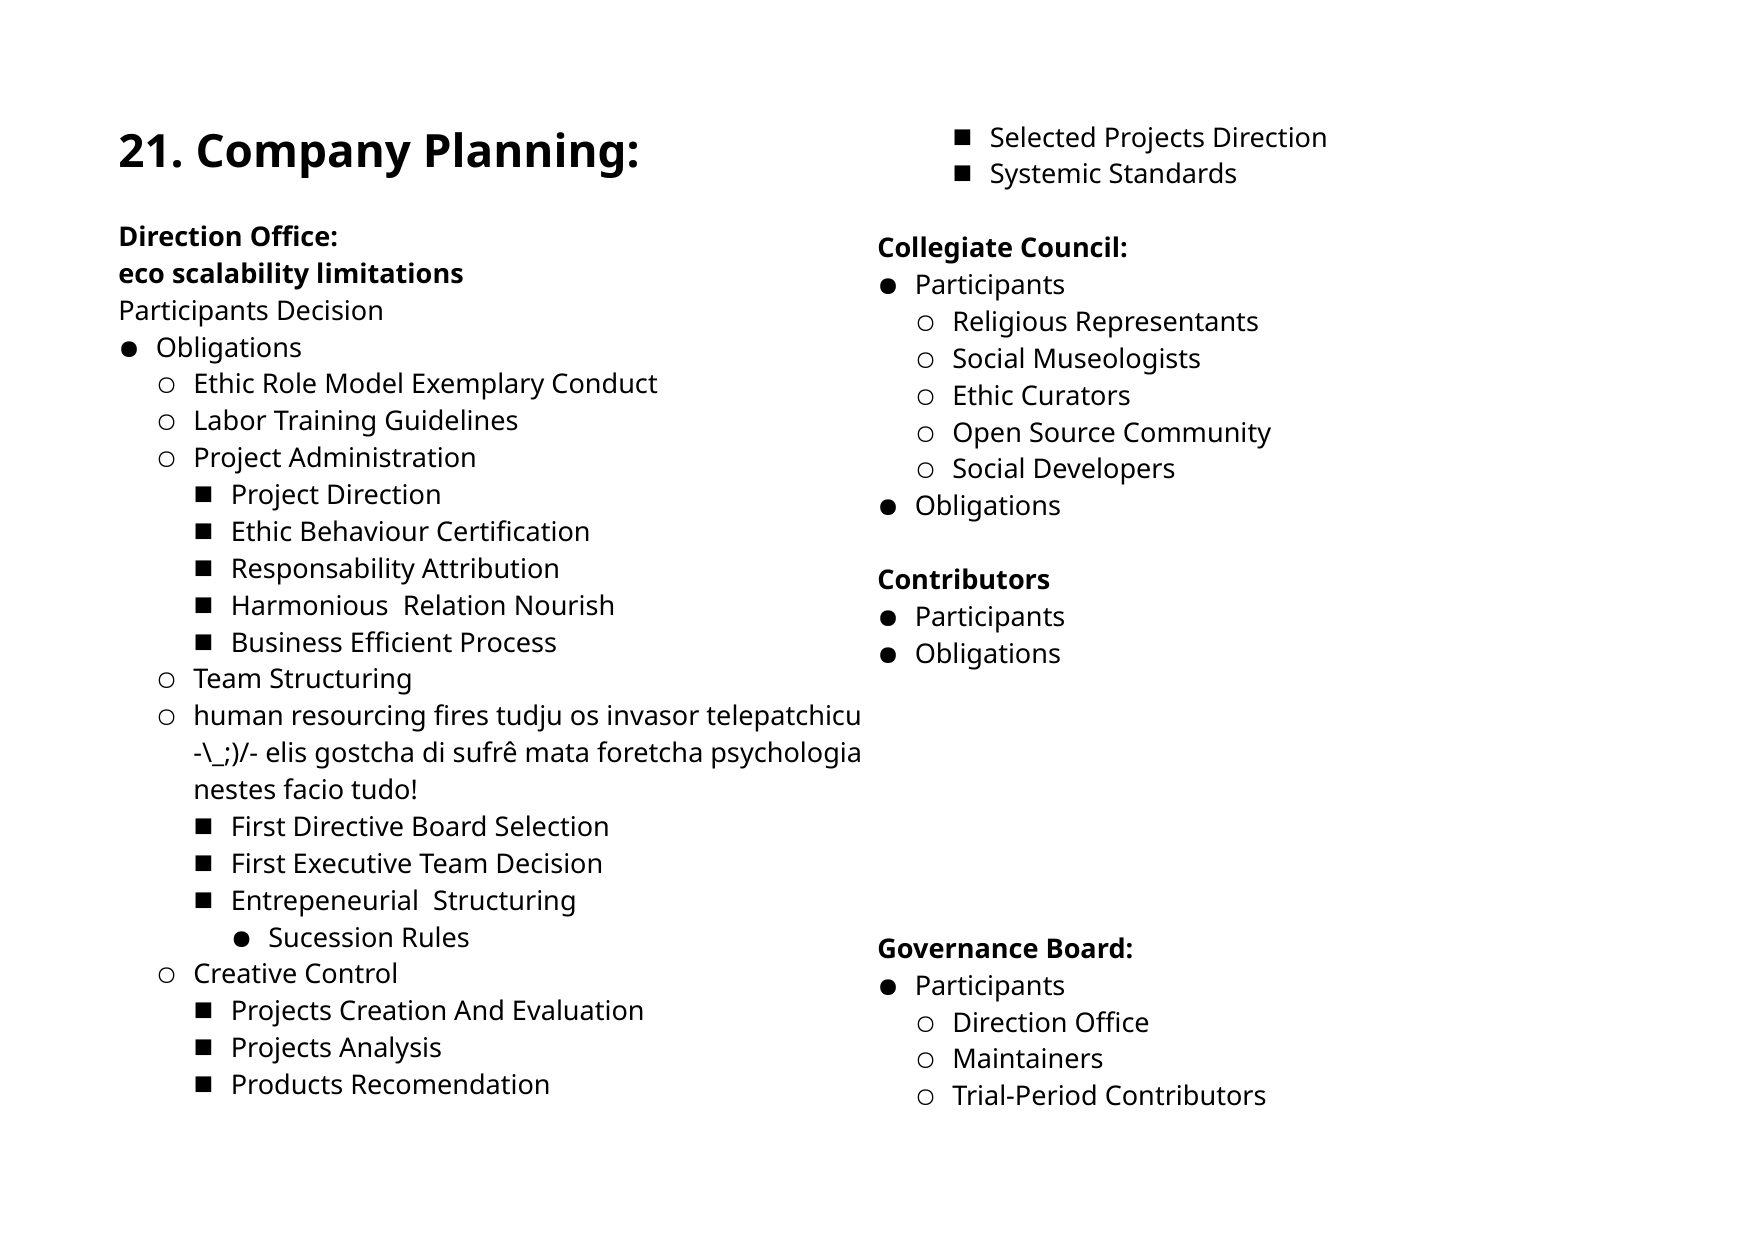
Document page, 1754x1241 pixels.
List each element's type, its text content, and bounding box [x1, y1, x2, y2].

list Social Museologists [914, 339, 1636, 376]
text eco scalability limitations [118, 254, 877, 291]
list Team Structuring [156, 660, 877, 697]
list Harmonious Relation Nourish [193, 586, 877, 623]
list Projects Creation And Evaluation [193, 992, 877, 1029]
list Business Efficient Process [193, 623, 877, 660]
list Ethic Curators [914, 376, 1636, 413]
list Obligations [118, 328, 877, 365]
text Participants Decision [118, 291, 877, 328]
list Systemic Standards [952, 155, 1636, 192]
text Direction Office: [118, 217, 877, 254]
list Ethic Role Model Exemplary Conduct [156, 365, 877, 402]
list Sucession Rules [231, 918, 877, 955]
list Project Direction [193, 476, 877, 512]
list Participants [877, 966, 1636, 1003]
list Participants [877, 266, 1636, 302]
text Governance Board: [877, 929, 1636, 966]
list Obligations [877, 487, 1636, 524]
list Trial-Period Contributors [914, 1077, 1636, 1114]
text 21. Company Planning: [118, 118, 877, 181]
list First Directive Board Selection [193, 807, 877, 844]
list Open Source Community [914, 413, 1636, 450]
list Religious Representants [914, 302, 1636, 339]
list Project Administration [156, 439, 877, 476]
list human resourcing fires tudju os invasor telepatchicu -\_;)/- elis gostcha di sufrê mata foretcha psychologia nestes facio tudo! [156, 697, 877, 807]
list Collegiate Council: [877, 229, 1636, 266]
list Social Developers [914, 450, 1636, 487]
list Selected Projects Direction [952, 118, 1636, 155]
list Direction Office [914, 1003, 1636, 1040]
list First Executive Team Decision [193, 844, 877, 881]
list Labor Training Guidelines [156, 402, 877, 439]
list Products Recomendation [193, 1066, 877, 1102]
list Ethic Behaviour Certification [193, 512, 877, 549]
list Responsability Attribution [193, 549, 877, 586]
text Contributors [877, 561, 1636, 597]
list Participants [877, 597, 1636, 634]
list Obligations [877, 634, 1636, 671]
list Maintainers [914, 1040, 1636, 1077]
list Entrepeneurial Structuring [193, 881, 877, 918]
list Projects Analysis [193, 1029, 877, 1066]
list Creative Control [156, 955, 877, 992]
